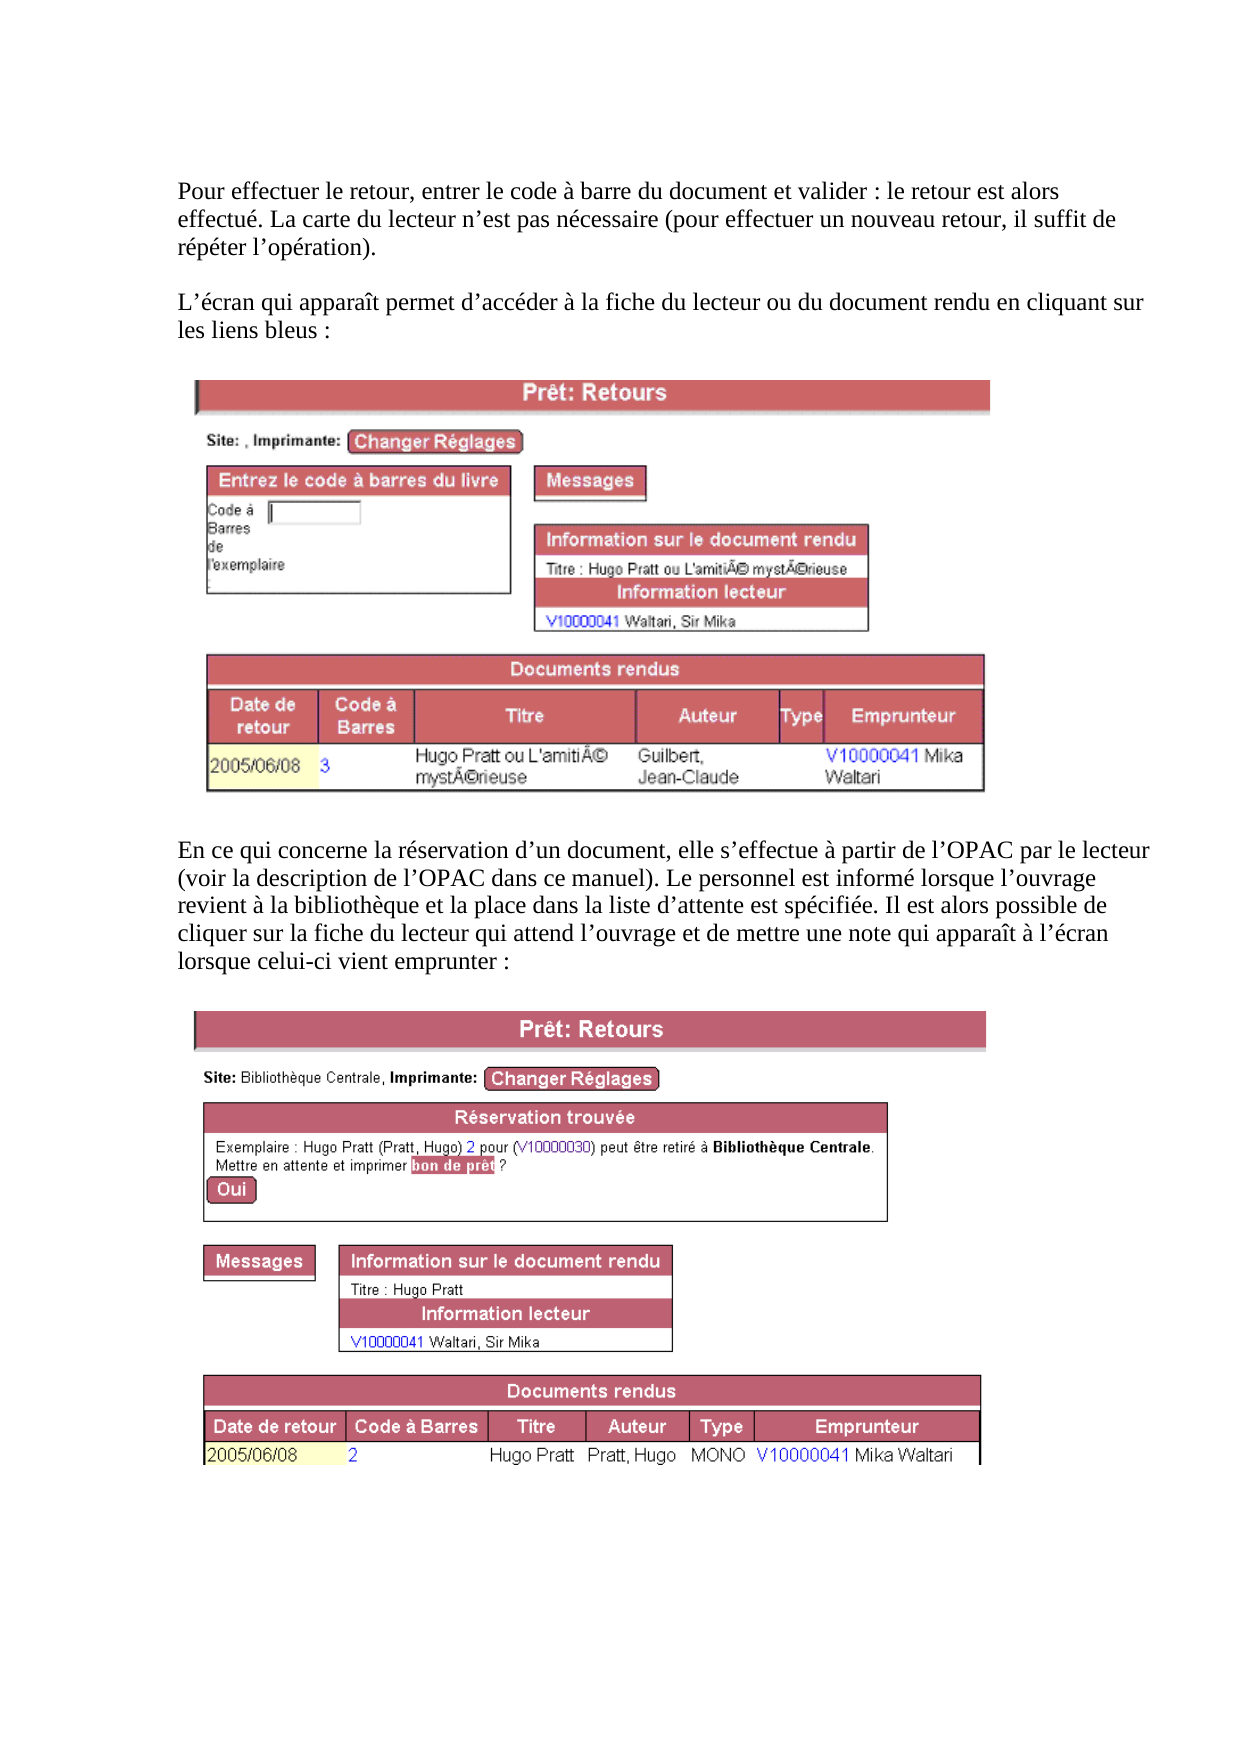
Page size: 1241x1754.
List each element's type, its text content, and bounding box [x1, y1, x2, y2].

picture [193, 380, 991, 800]
text En ce qui concerne la réservation d’un document, elle s’effectue à partir de l’OPAC par le lecteur (voir la description de l’OPAC dans ce manuel). Le personnel est informé lorsque l’ouvrage revient à la bibliothèque et la place dans la liste d’attente est spécifiée. Il est alors possible de cliquer sur la fiche du lecteur qui attend l’ouvrage et de mettre une note qui apparaît à l’écran lorsque celui-ci vient emprunter : [177, 836, 1152, 975]
picture [193, 1011, 987, 1465]
text Pour effectuer le retour, entrer le code à barre du document et valider : le retour est alors effectué. La carte du lecteur n’est pas nécessaire (pour effectuer un nouveau retour, il suffit de répéter l’opération). [177, 177, 1152, 260]
text L’écran qui apparaît permet d’accéder à la fiche du lecteur ou du document rendu en cliquant sur les liens bleus : [177, 288, 1152, 343]
